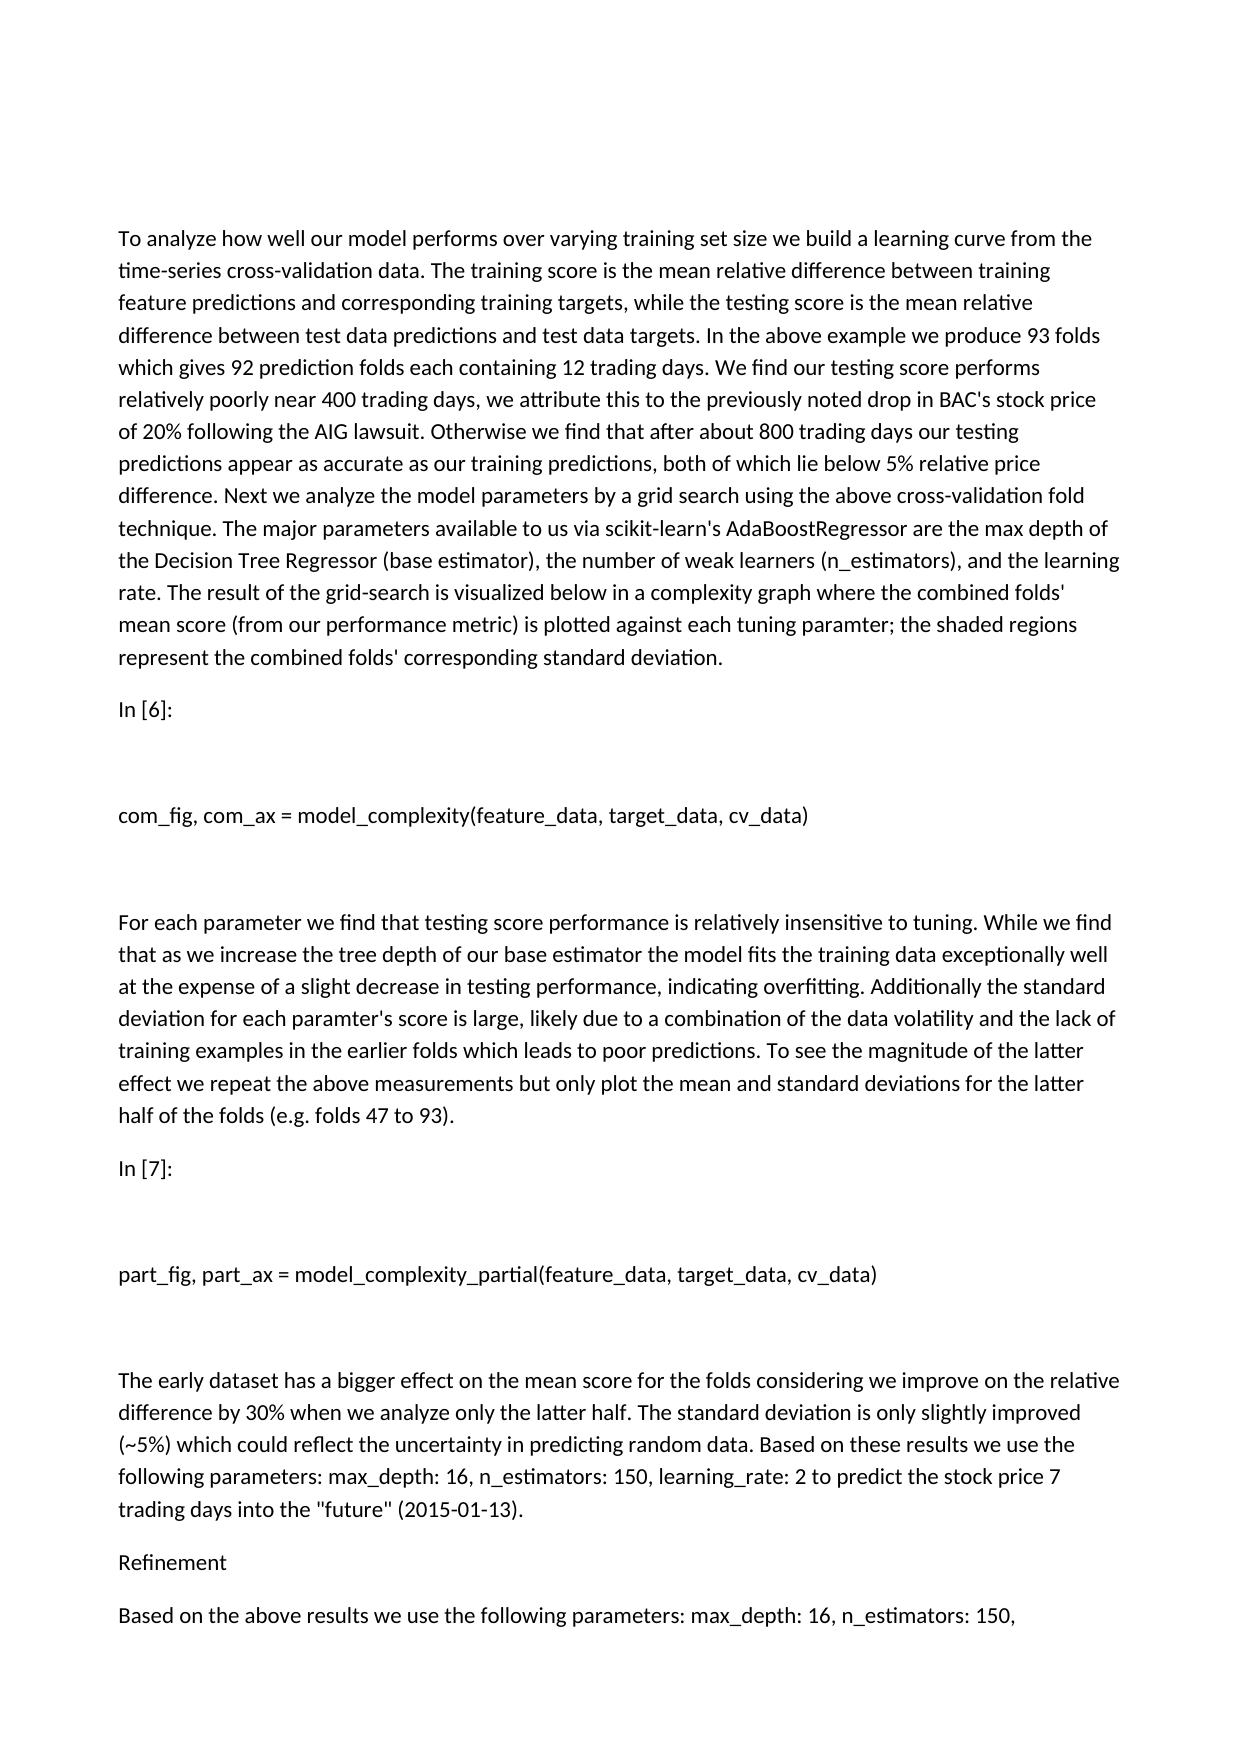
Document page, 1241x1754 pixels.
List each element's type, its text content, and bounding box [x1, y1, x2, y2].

text For each parameter we find that testing score performance is relatively insensitive to tuning. While we find that as we increase the tree depth of our base estimator the model fits the training data exceptionally well at the expense of a slight decrease in testing performance, indicating overfitting. Additionally the standard deviation for each paramter's score is large, likely due to a combination of the data volatility and the lack of training examples in the earlier folds which leads to poor predictions. To see the magnitude of the latter effect we repeat the above measurements but only plot the mean and standard deviations for the latter half of the folds (e.g. folds 47 to 93). [118, 908, 1122, 1129]
text In [7]: [118, 1154, 1122, 1182]
text In [6]: [118, 696, 1122, 724]
text Refinement [118, 1548, 1122, 1576]
text The early dataset has a bigger effect on the mean score for the folds considering we improve on the relative difference by 30% when we analyze only the latter half. The standard deviation is only slightly improved (~5%) which could reflect the uncertainty in predicting random data. Based on these results we use the following parameters: max_depth: 16, n_estimators: 150, learning_rate: 2 to predict the stock price 7 trading days into the "future" (2015-01-13). [118, 1366, 1122, 1523]
text Based on the above results we use the following parameters: max_depth: 16, n_estimators: 150, [118, 1601, 1122, 1629]
text part_fig, part_ax = model_complexity_partial(feature_data, target_data, cv_data) [118, 1260, 1122, 1288]
text com_fig, com_ax = model_complexity(feature_data, target_data, cv_data) [118, 802, 1122, 830]
text To analyze how well our model performs over varying training set size we build a learning curve from the time-series cross-validation data. The training score is the mean relative difference between training feature predictions and corresponding training targets, while the testing score is the mean relative difference between test data predictions and test data targets. In the above example we produce 93 folds which gives 92 prediction folds each containing 12 trading days. We find our testing score performs relatively poorly near 400 trading days, we attribute this to the previously noted drop in BAC's stock price of 20% following the AIG lawsuit. Otherwise we find that after about 800 trading days our testing predictions appear as accurate as our training predictions, both of which lie below 5% relative price difference. Next we analyze the model parameters by a grid search using the above cross-validation fold technique. The major parameters available to us via scikit-learn's AdaBoostRegressor are the max depth of the Decision Tree Regressor (base estimator), the number of weak learners (n_estimators), and the learning rate. The result of the grid-search is visualized below in a complexity graph where the combined folds' mean score (from our performance metric) is plotted against each tuning paramter; the shaded regions represent the combined folds' corresponding standard deviation. [118, 224, 1122, 671]
